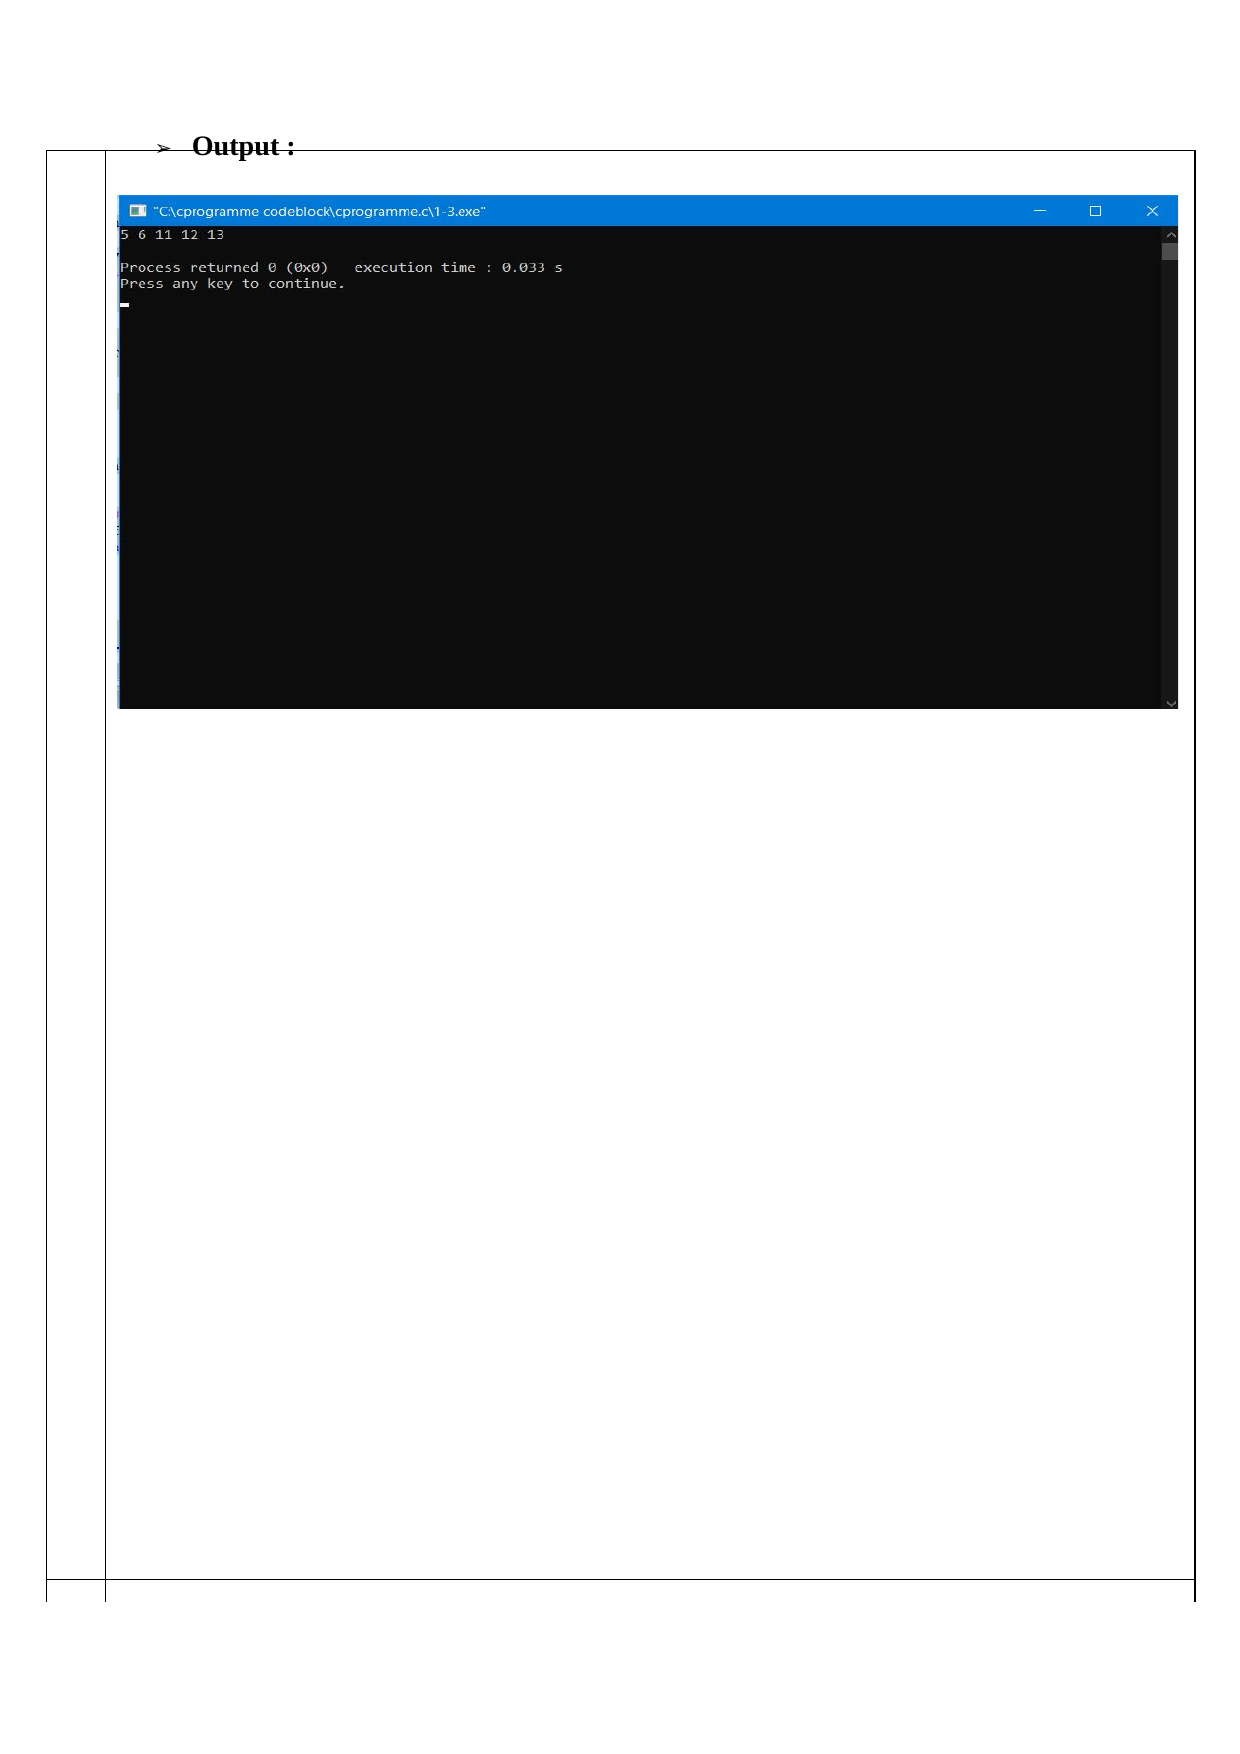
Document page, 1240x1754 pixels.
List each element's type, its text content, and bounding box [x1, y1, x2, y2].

list Output : [154, 129, 1089, 150]
list Output : [154, 151, 1089, 162]
